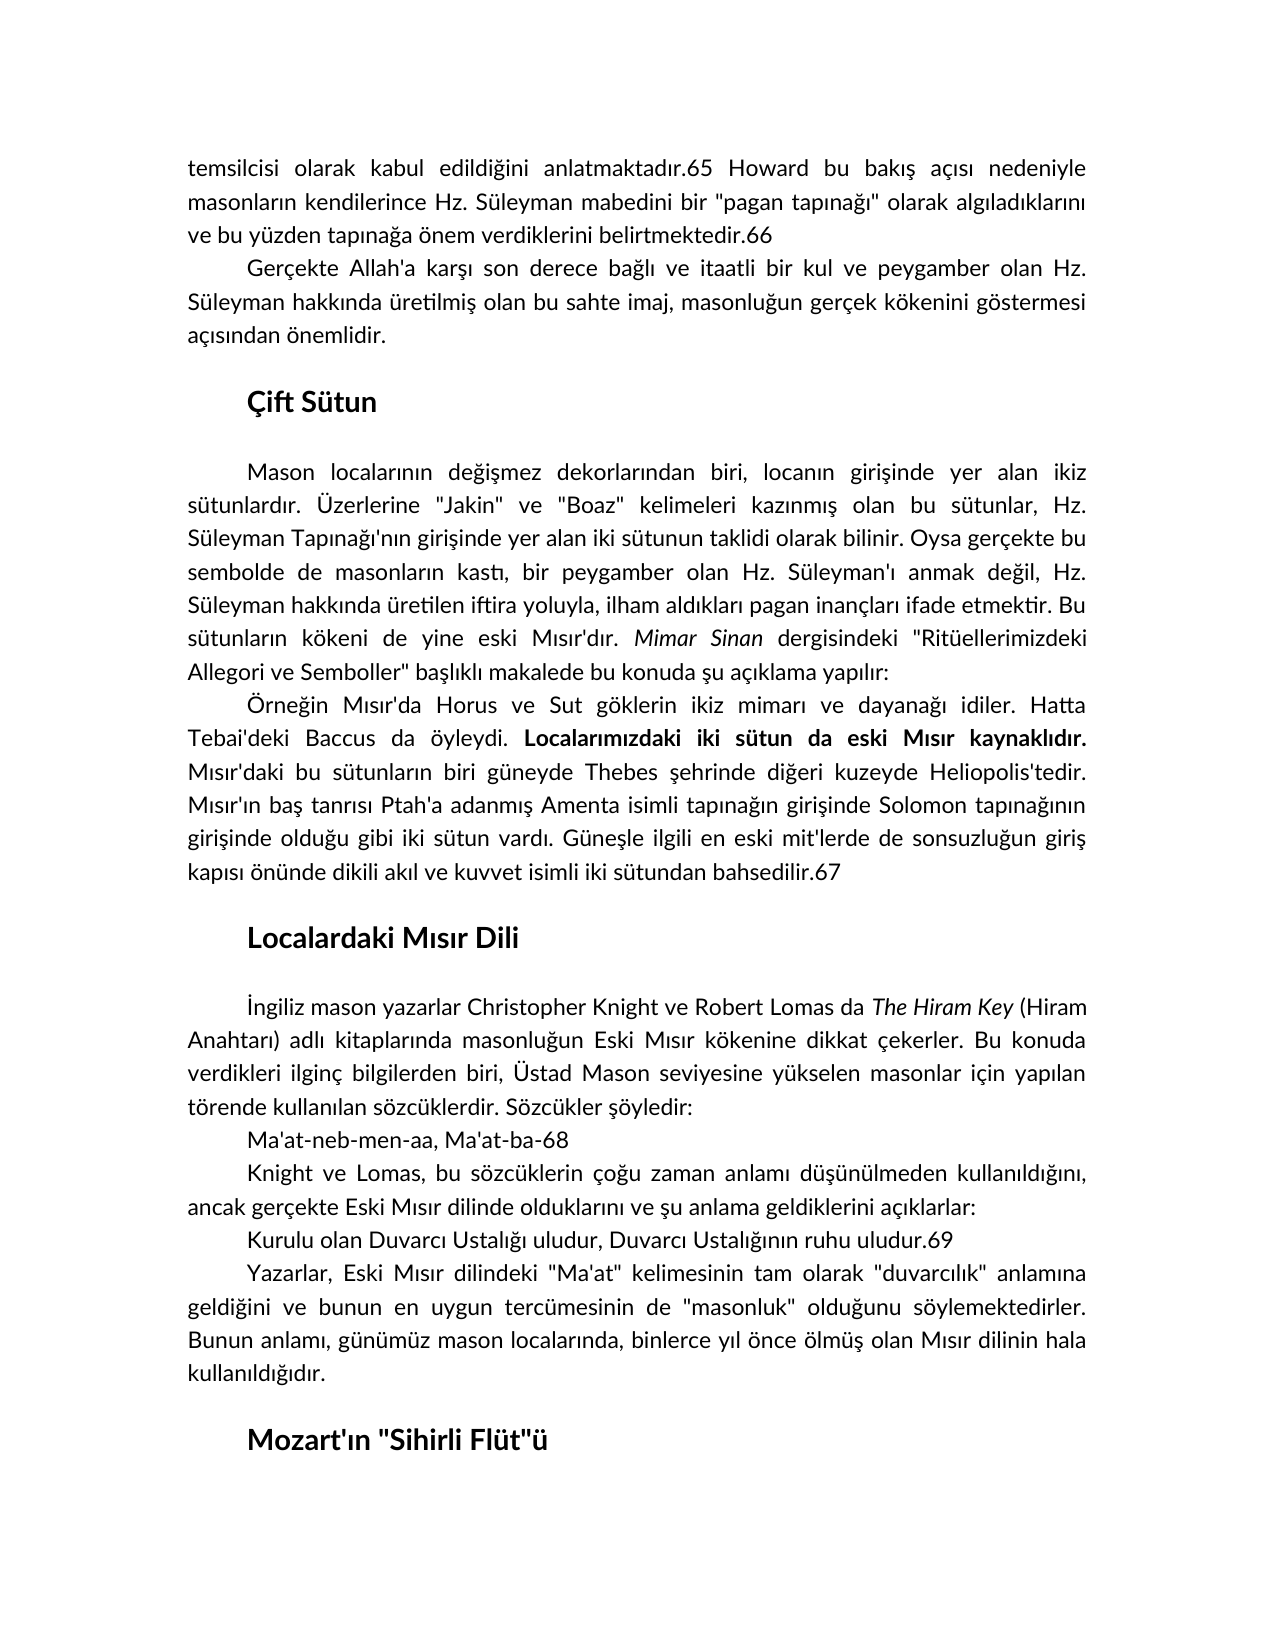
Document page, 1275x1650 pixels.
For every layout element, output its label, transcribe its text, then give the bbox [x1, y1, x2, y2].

text Kurulu olan Duvarcı Ustalığı uludur, Duvarcı Ustalığının ruhu uludur.69 [187, 1222, 1087, 1255]
text Gerçekte Allah'a karşı son derece bağlı ve itaatli bir kul ve peygamber olan Hz. Süleyman hakkında üretilmiş olan bu sahte imaj, masonluğun gerçek kökenini göstermesi açısından önemlidir. [187, 250, 1087, 350]
text Örneğin Mısır'da Horus ve Sut göklerin ikiz mimarı ve dayanağı idiler. Hatta Tebai'deki Baccus da öyleydi. Localarımızdaki iki sütun da eski Mısır kaynaklıdır. Mısır'daki bu sütunların biri güneyde Thebes şehrinde diğeri kuzeyde Heliopolis'tedir. Mısır'ın baş tanrısı Ptah'a adanmış Amenta isimli tapınağın girişinde Solomon tapınağının girişinde olduğu gibi iki sütun vardı. Güneşle ilgili en eski mit'lerde de sonsuzluğun giriş kapısı önünde dikili akıl ve kuvvet isimli iki sütundan bahsedilir.67 [187, 687, 1087, 887]
text Knight ve Lomas, bu sözcüklerin çoğu zaman anlamı düşünülmeden kullanıldığını, ancak gerçekte Eski Mısır dilinde olduklarını ve şu anlama geldiklerini açıklarlar: [187, 1155, 1087, 1222]
text Çift Sütun [187, 383, 1087, 418]
text Ma'at-neb-men-aa, Ma'at-ba-68 [187, 1122, 1087, 1155]
text Localardaki Mısır Dili [187, 920, 1087, 955]
text temsilcisi olarak kabul edildiğini anlatmaktadır.65 Howard bu bakış açısı nedeniyle masonların kendilerince Hz. Süleyman mabedini bir "pagan tapınağı" olarak algıladıklarını ve bu yüzden tapınağa önem verdiklerini belirtmektedir.66 [187, 150, 1087, 250]
text Yazarlar, Eski Mısır dilindeki "Ma'at" kelimesinin tam olarak "duvarcılık" anlamına geldiğini ve bunun en uygun tercümesinin de "masonluk" olduğunu söylemektedirler. Bunun anlamı, günümüz mason localarında, binlerce yıl önce ölmüş olan Mısır dilinin hala kullanıldığıdır. [187, 1255, 1087, 1388]
text Mason localarının değişmez dekorlarından biri, locanın girişinde yer alan ikiz sütunlardır. Üzerlerine "Jakin" ve "Boaz" kelimeleri kazınmış olan bu sütunlar, Hz. Süleyman Tapınağı'nın girişinde yer alan iki sütunun taklidi olarak bilinir. Oysa gerçekte bu sembolde de masonların kastı, bir peygamber olan Hz. Süleyman'ı anmak değil, Hz. Süleyman hakkında üretilen iftira yoluyla, ilham aldıkları pagan inançları ifade etmektir. Bu sütunların kökeni de yine eski Mısır'dır. Mimar Sinan dergisindeki "Ritüellerimizdeki Allegori ve Semboller" başlıklı makalede bu konuda şu açıklama yapılır: [187, 453, 1087, 687]
text Mozart'ın "Sihirli Flüt"ü [187, 1422, 1087, 1457]
text İngiliz mason yazarlar Christopher Knight ve Robert Lomas da The Hiram Key (Hiram Anahtarı) adlı kitaplarında masonluğun Eski Mısır kökenine dikkat çekerler. Bu konuda verdikleri ilginç bilgilerden biri, Üstad Mason seviyesine yükselen masonlar için yapılan törende kullanılan sözcüklerdir. Sözcükler şöyledir: [187, 988, 1087, 1122]
